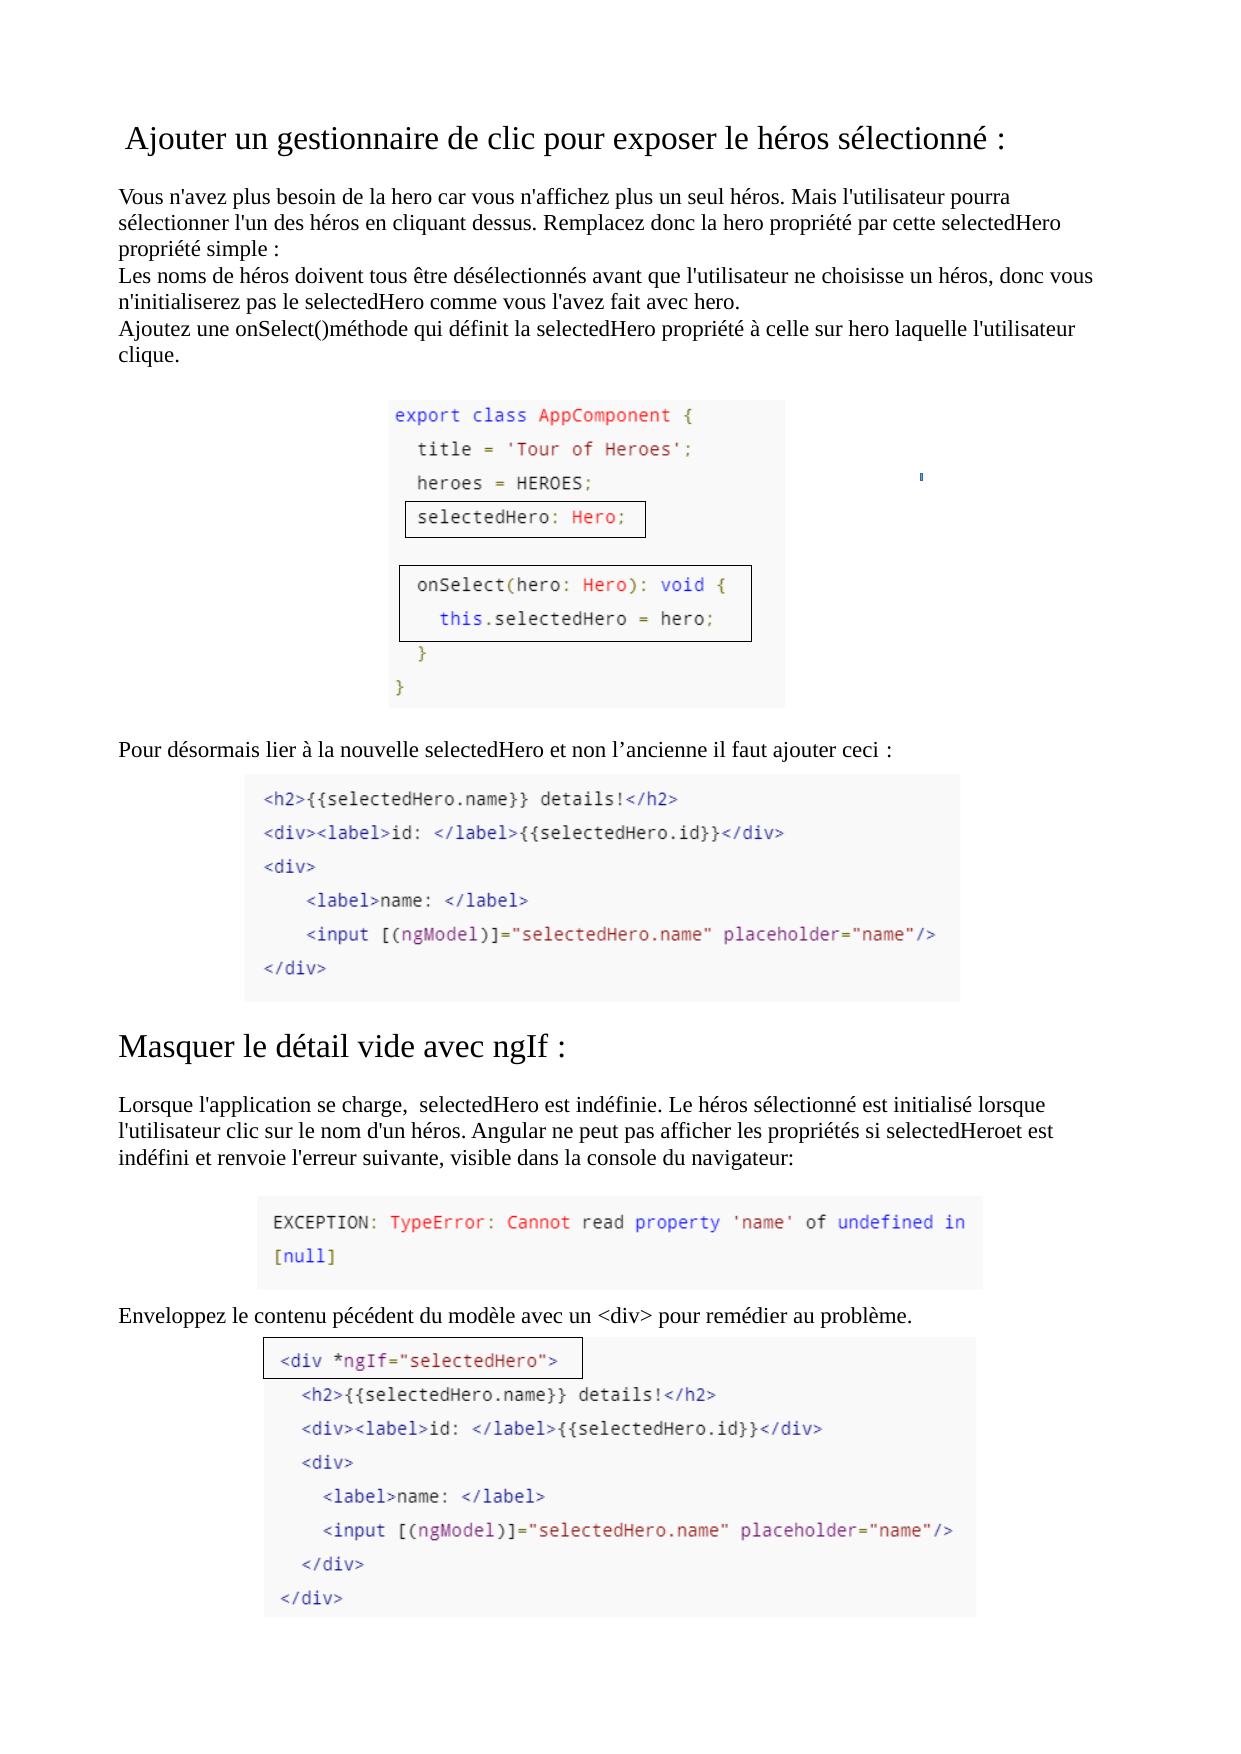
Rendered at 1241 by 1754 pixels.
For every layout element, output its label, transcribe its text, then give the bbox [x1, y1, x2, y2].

text Enveloppez le contenu pécédent du modèle avec un <div> pour remédier au problème. [118, 1302, 1122, 1328]
text Les noms de héros doivent tous être désélectionnés avant que l'utilisateur ne choisisse un héros, donc vous n'initialiserez pas le selectedHero comme vous l'avez fait avec hero. [118, 262, 1122, 314]
text Ajoutez une onSelect()méthode qui définit la selectedHero propriété à celle sur hero laquelle l'utilisateur clique. [118, 314, 1122, 367]
text Ajouter un gestionnaire de clic pour exposer le héros sélectionné : [118, 118, 1122, 156]
text Masquer le détail vide avec ngIf : [118, 1026, 1122, 1064]
text Pour désormais lier à la nouvelle selectedHero et non l’ancienne il faut ajouter ceci : [118, 736, 1122, 763]
picture [388, 400, 785, 708]
picture [264, 1338, 582, 1378]
text Vous n'avez plus besoin de la hero car vous n'affichez plus un seul héros. Mais l'utilisateur pourra sélectionner l'un des héros en cliquant dessus. Remplacez donc la hero propriété par cette selectedHero propriété simple : [118, 183, 1122, 262]
picture [263, 1337, 977, 1617]
picture [244, 774, 961, 1002]
picture [257, 1196, 984, 1290]
text Lorsque l'application se charge, selectedHero est indéfinie. Le héros sélectionné est initialisé lorsque l'utilisateur clic sur le nom d'un héros. Angular ne peut pas afficher les propriétés si selectedHeroet est indéfini et renvoie l'erreur suivante, visible dans la console du navigateur: [118, 1091, 1122, 1170]
